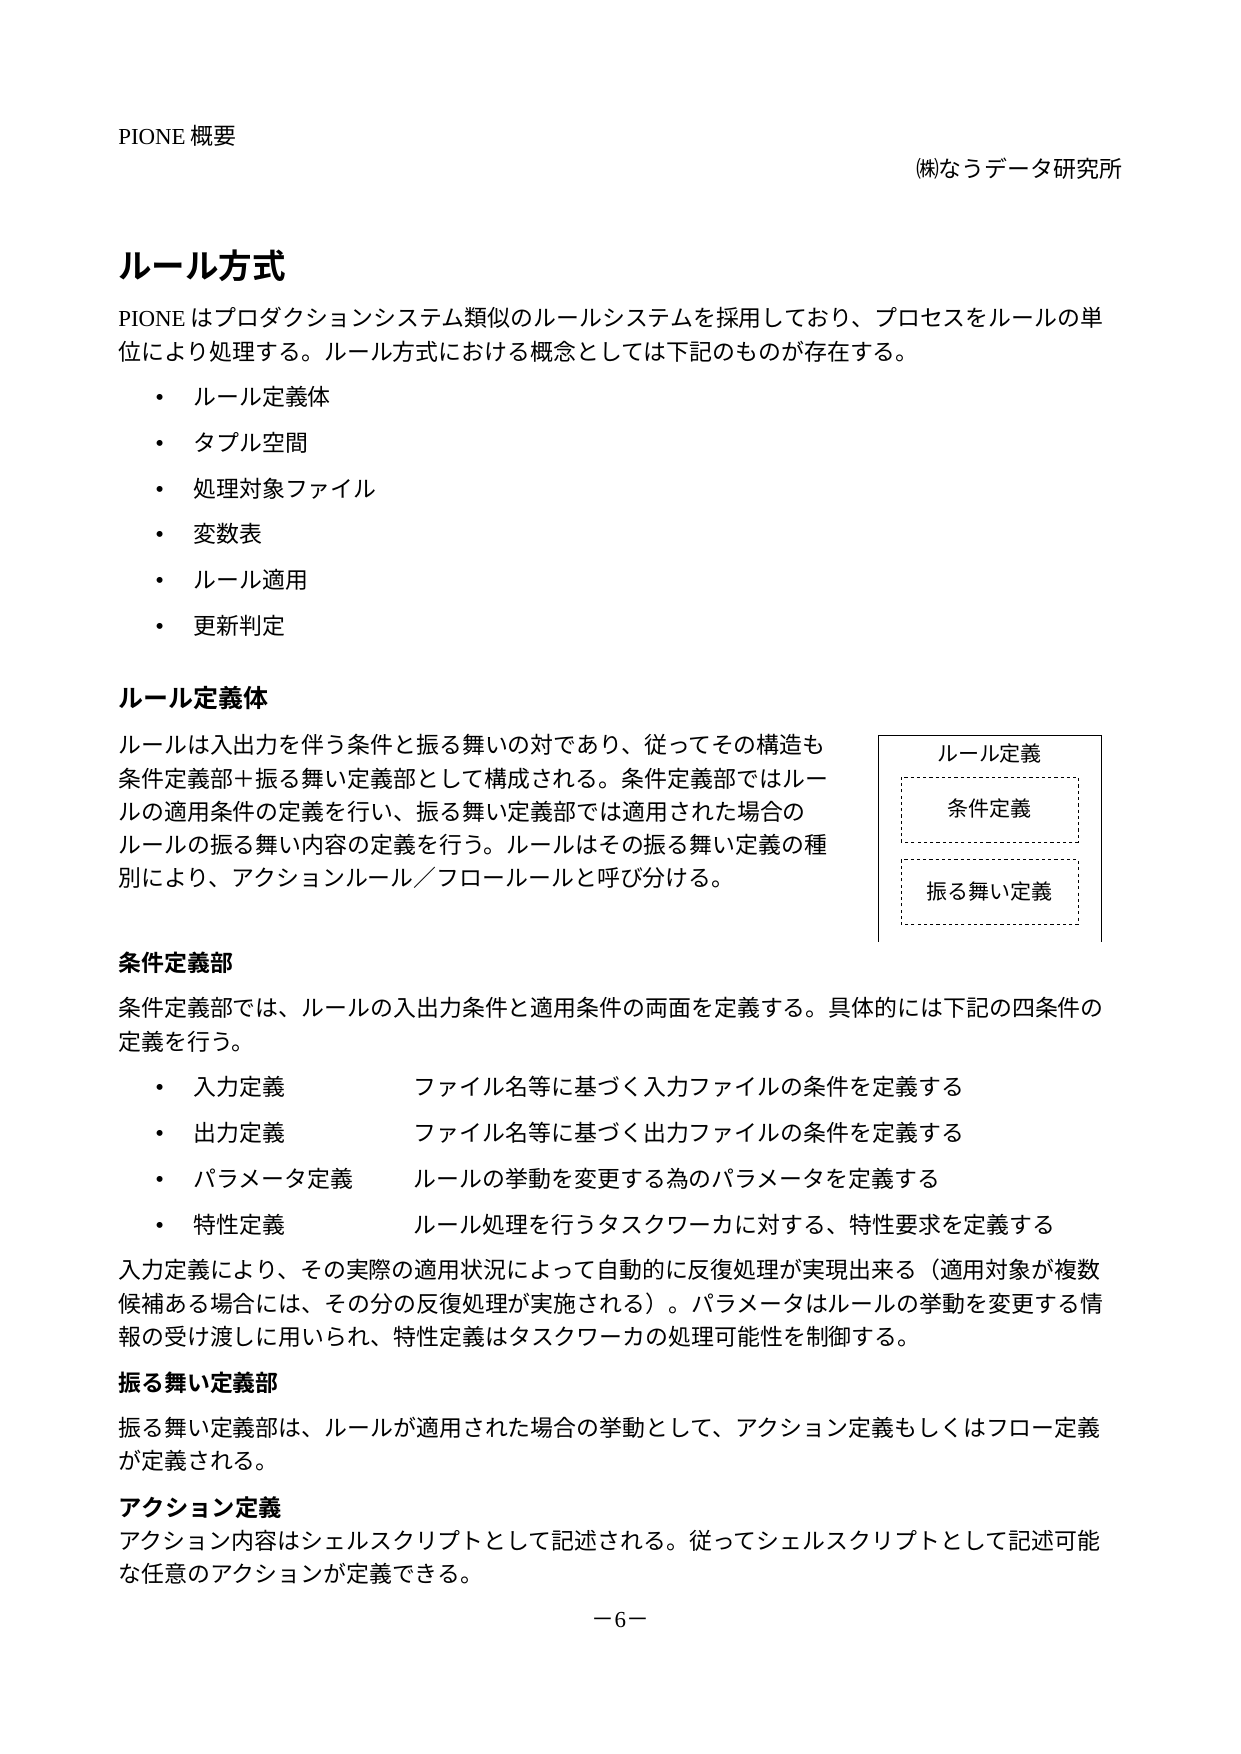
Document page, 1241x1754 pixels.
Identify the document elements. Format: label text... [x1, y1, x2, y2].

list ルール適用 [156, 562, 1122, 595]
list 出力定義 ファイル名等に基づく出力ファイルの条件を定義する [156, 1115, 1122, 1148]
subtitle ルール方式 [118, 239, 1122, 288]
text 条件定義部では、ルールの入出力条件と適用条件の両面を定義する。具体的には下記の四条件の定義を行う。 [118, 990, 1122, 1057]
text 入力定義により、その実際の適用状況によって自動的に反復処理が実現出来る（適用対象が複数候補ある場合には、その分の反復処理が実施される）。パラメータはルールの挙動を変更する情報の受け渡しに用いられ、特性定義はタスクワーカの処理可能性を制御する。 [118, 1252, 1122, 1352]
text ルールは入出力を伴う条件と振る舞いの対であり、従ってその構造も条件定義部＋振る舞い定義部として構成される。条件定義部ではルールの適用条件の定義を行い、振る舞い定義部では適用された場合のルールの振る舞い内容の定義を行う。ルールはその振る舞い定義の種別により、アクションルール／フロールールと呼び分ける。 [118, 727, 869, 893]
list 変数表 [156, 516, 1122, 549]
subtitle アクション定義 [118, 1489, 1122, 1523]
subtitle ルール定義体 [118, 678, 1122, 715]
list 処理対象ファイル [156, 471, 1122, 504]
list ルール定義体 [156, 379, 1122, 412]
text PIONEはプロダクションシステム類似のルールシステムを採用しており、プロセスをルールの単位により処理する。ルール方式における概念としては下記のものが存在する。 [118, 300, 1122, 367]
list 特性定義 ルール処理を行うタスクワーカに対する、特性要求を定義する [156, 1206, 1122, 1240]
list 入力定義 ファイル名等に基づく入力ファイルの条件を定義する [156, 1069, 1122, 1102]
list タプル空間 [156, 425, 1122, 458]
text アクション内容はシェルスクリプトとして記述される。従ってシェルスクリプトとして記述可能な任意のアクションが定義できる。 [118, 1523, 1122, 1589]
text 振る舞い定義部は、ルールが適用された場合の挙動として、アクション定義もしくはフロー定義が定義される。 [118, 1410, 1122, 1476]
subtitle 条件定義部 [118, 945, 1122, 978]
subtitle 振る舞い定義部 [118, 1364, 1122, 1398]
list パラメータ定義 ルールの挙動を変更する為のパラメータを定義する [156, 1161, 1122, 1194]
list 更新判定 [156, 608, 1122, 641]
